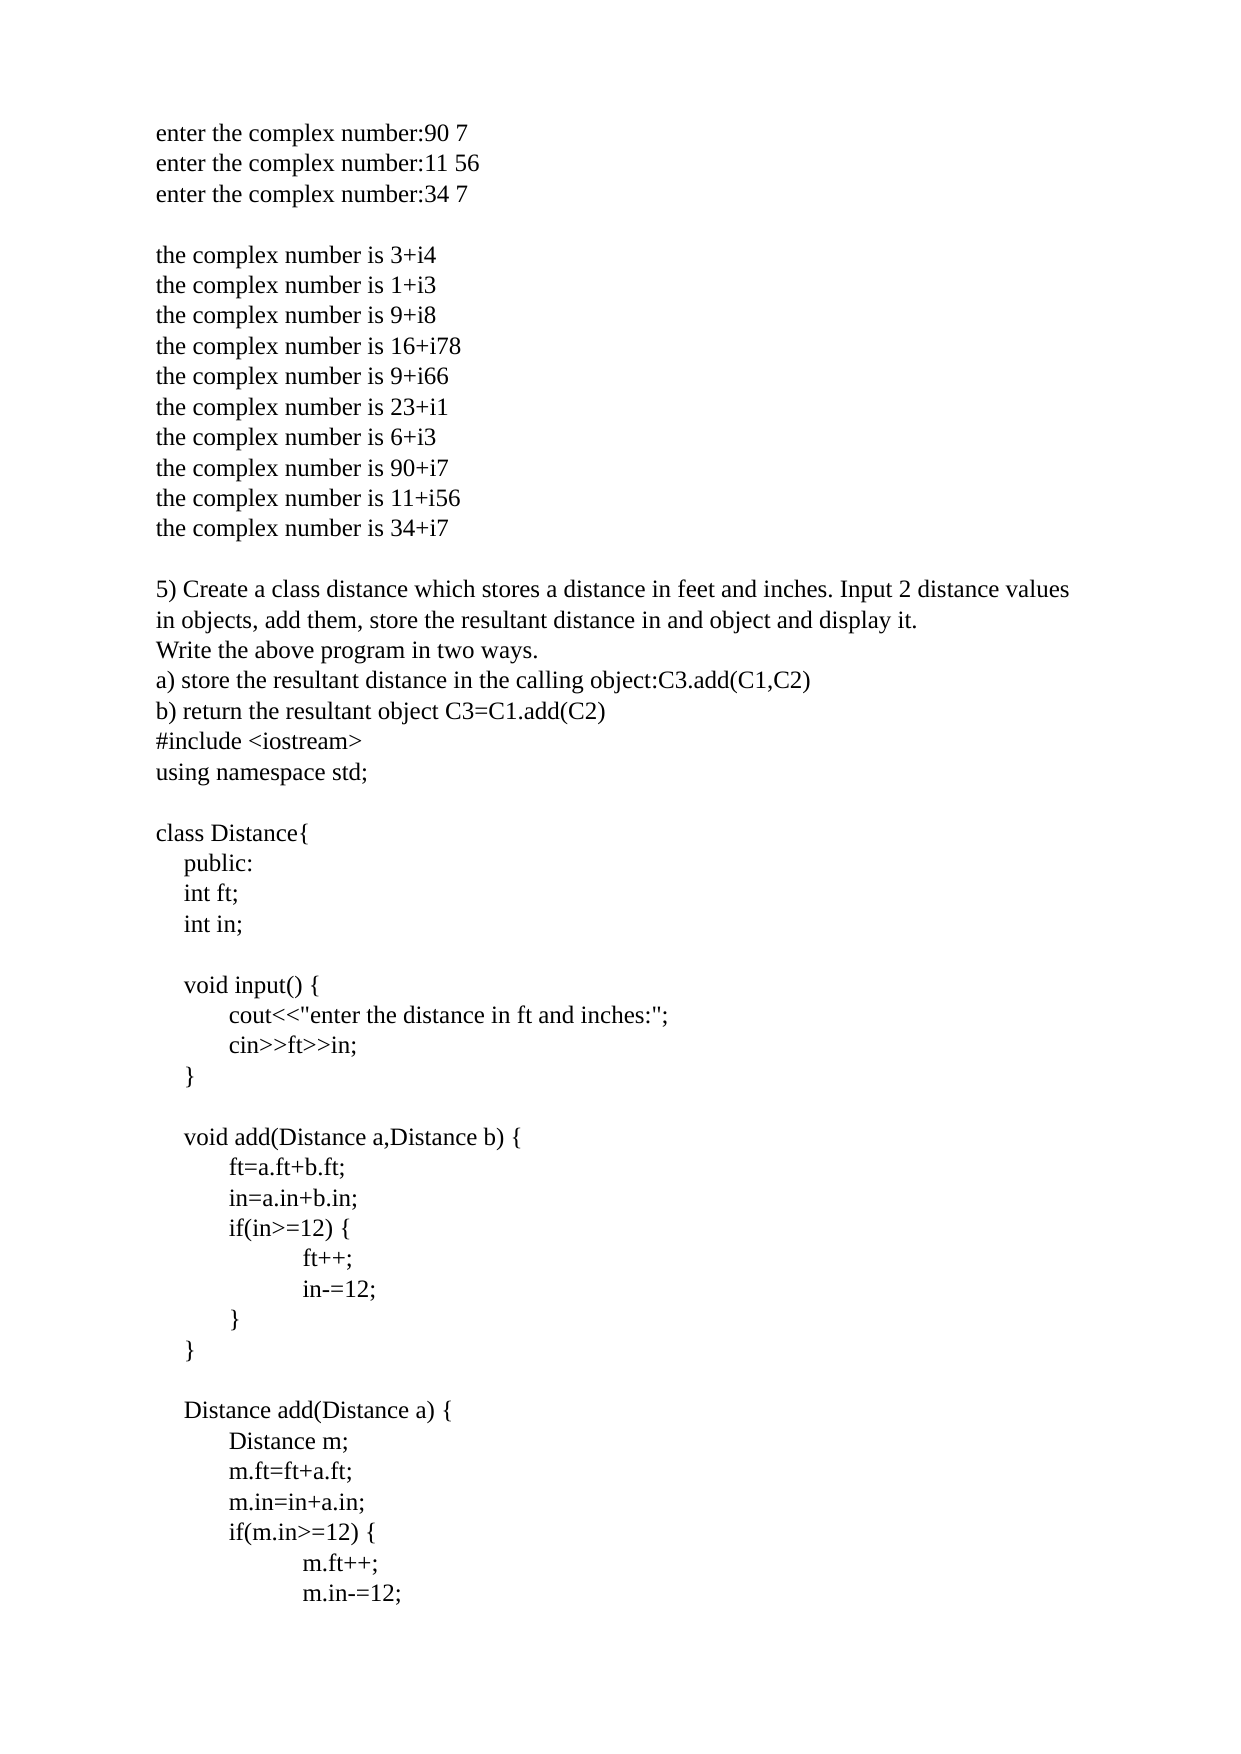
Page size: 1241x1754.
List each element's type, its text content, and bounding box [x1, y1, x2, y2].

text the complex number is 34+i7 [154, 513, 1122, 542]
text class Distance{ [154, 818, 1122, 846]
text the complex number is 3+i4 [154, 240, 1122, 268]
text int in; [154, 909, 1122, 938]
text if(in>=12) { [154, 1213, 1122, 1242]
text the complex number is 6+i3 [154, 422, 1122, 451]
text cin>>ft>>in; [154, 1031, 1122, 1059]
text in objects, add them, store the resultant distance in and object and display it. [154, 605, 1122, 633]
text ft++; [154, 1243, 1122, 1272]
text void input() { [154, 970, 1122, 998]
text ft=a.ft+b.ft; [154, 1152, 1122, 1181]
text public: [154, 848, 1122, 877]
text #include <iostream> [154, 726, 1122, 755]
text the complex number is 9+i66 [154, 361, 1122, 390]
text in=a.in+b.in; [154, 1183, 1122, 1211]
text m.in-=12; [154, 1578, 1122, 1607]
text if(m.in>=12) { [154, 1517, 1122, 1546]
text the complex number is 16+i78 [154, 331, 1122, 360]
text enter the complex number:11 56 [154, 148, 1122, 177]
text the complex number is 90+i7 [154, 453, 1122, 481]
text } [154, 1335, 1122, 1363]
text m.ft=ft+a.ft; [154, 1456, 1122, 1485]
text Write the above program in two ways. [154, 635, 1122, 664]
text } [154, 1304, 1122, 1333]
text the complex number is 1+i3 [154, 270, 1122, 299]
text Distance add(Distance a) { [154, 1396, 1122, 1424]
text a) store the resultant distance in the calling object:C3.add(C1,C2) [154, 666, 1122, 694]
text } [154, 1061, 1122, 1090]
text the complex number is 9+i8 [154, 301, 1122, 329]
text cout<<"enter the distance in ft and inches:"; [154, 1000, 1122, 1029]
text void add(Distance a,Distance b) { [154, 1122, 1122, 1151]
text using namespace std; [154, 757, 1122, 786]
text 5) Create a class distance which stores a distance in feet and inches. Input 2 distance values [154, 574, 1122, 603]
text the complex number is 11+i56 [154, 483, 1122, 512]
text m.in=in+a.in; [154, 1487, 1122, 1516]
text in-=12; [154, 1274, 1122, 1303]
text enter the complex number:90 7 [154, 118, 1122, 147]
text int ft; [154, 878, 1122, 907]
text the complex number is 23+i1 [154, 392, 1122, 421]
text b) return the resultant object C3=C1.add(C2) [154, 696, 1122, 725]
text enter the complex number:34 7 [154, 179, 1122, 208]
text Distance m; [154, 1426, 1122, 1455]
text m.ft++; [154, 1548, 1122, 1576]
